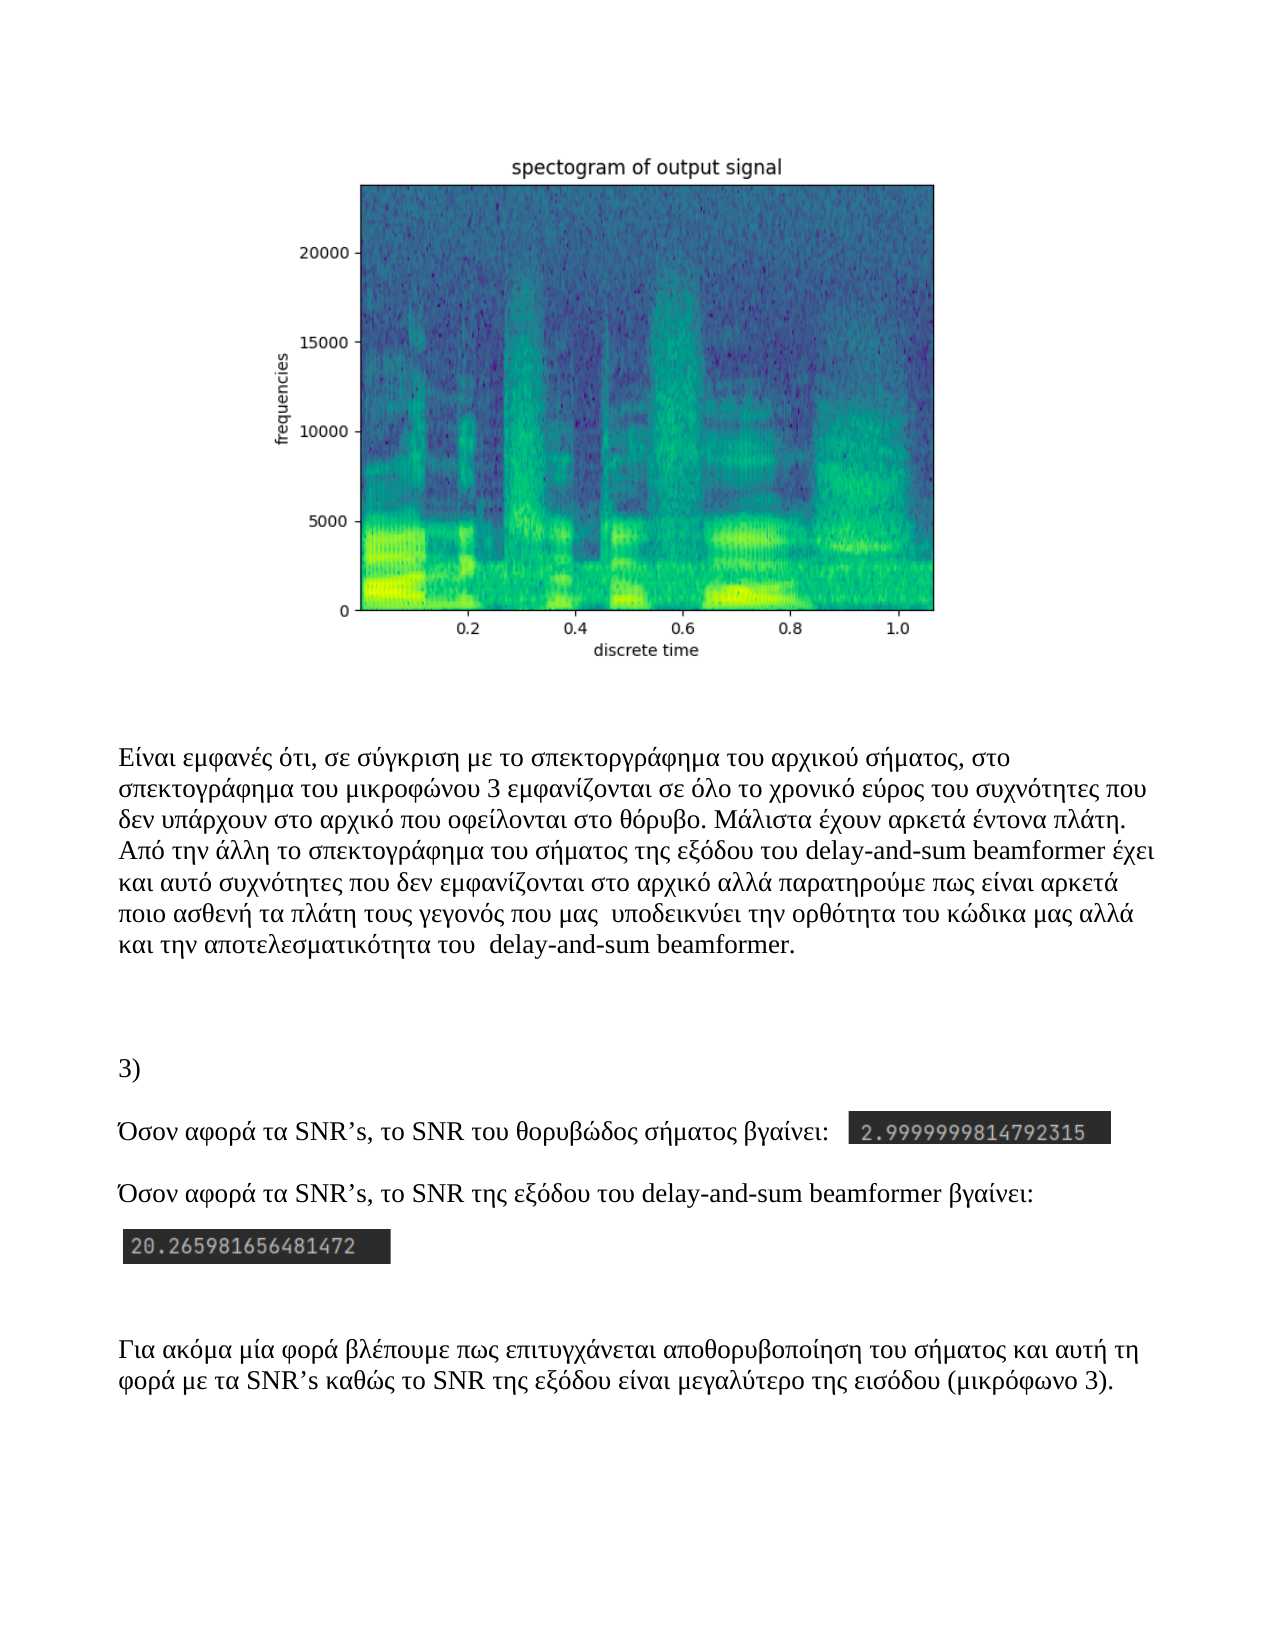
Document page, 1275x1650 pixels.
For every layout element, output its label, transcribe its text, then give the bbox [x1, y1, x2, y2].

text Όσον αφορά τα SNR’s, το SNR του θορυβώδος σήματος βγαίνει: [118, 1115, 1157, 1146]
picture [848, 1111, 1111, 1144]
text Για ακόμα μία φορά βλέπουμε πως επιτυγχάνεται αποθορυβοποίηση του σήματος και αυτή τη φορά με τα SNR’s καθώς το SNR της εξόδου είναι μεγαλύτερο της εισόδου (μικρόφωνο 3). [118, 1333, 1157, 1395]
text 3) [118, 1052, 1157, 1084]
text Όσον αφορά τα SNR’s, το SNR της εξόδου του delay-and-sum beamformer βγαίνει: [118, 1177, 1157, 1208]
picture [268, 118, 1007, 671]
text Είναι εμφανές ότι, σε σύγκριση με το σπεκτοργράφημα του αρχικού σήματος, στο σπεκτογράφημα του μικροφώνου 3 εμφανίζονται σε όλο το χρονικό εύρος του συχνότητες που δεν υπάρχουν στο αρχικό που οφείλονται στο θόρυβο. Μάλιστα έχουν αρκετά έντονα πλάτη. Από την άλλη το σπεκτογράφημα του σήματος της εξόδου του delay-and-sum beamformer έχει και αυτό συχνότητες που δεν εμφανίζονται στο αρχικό αλλά παρατηρούμε πως είναι αρκετά ποιο ασθενή τα πλάτη τους γεγονός που μας υποδεικνύει την ορθότητα του κώδικα μας αλλά και την αποτελεσματικότητα του delay-and-sum beamformer. [118, 741, 1157, 959]
picture [123, 1229, 391, 1264]
